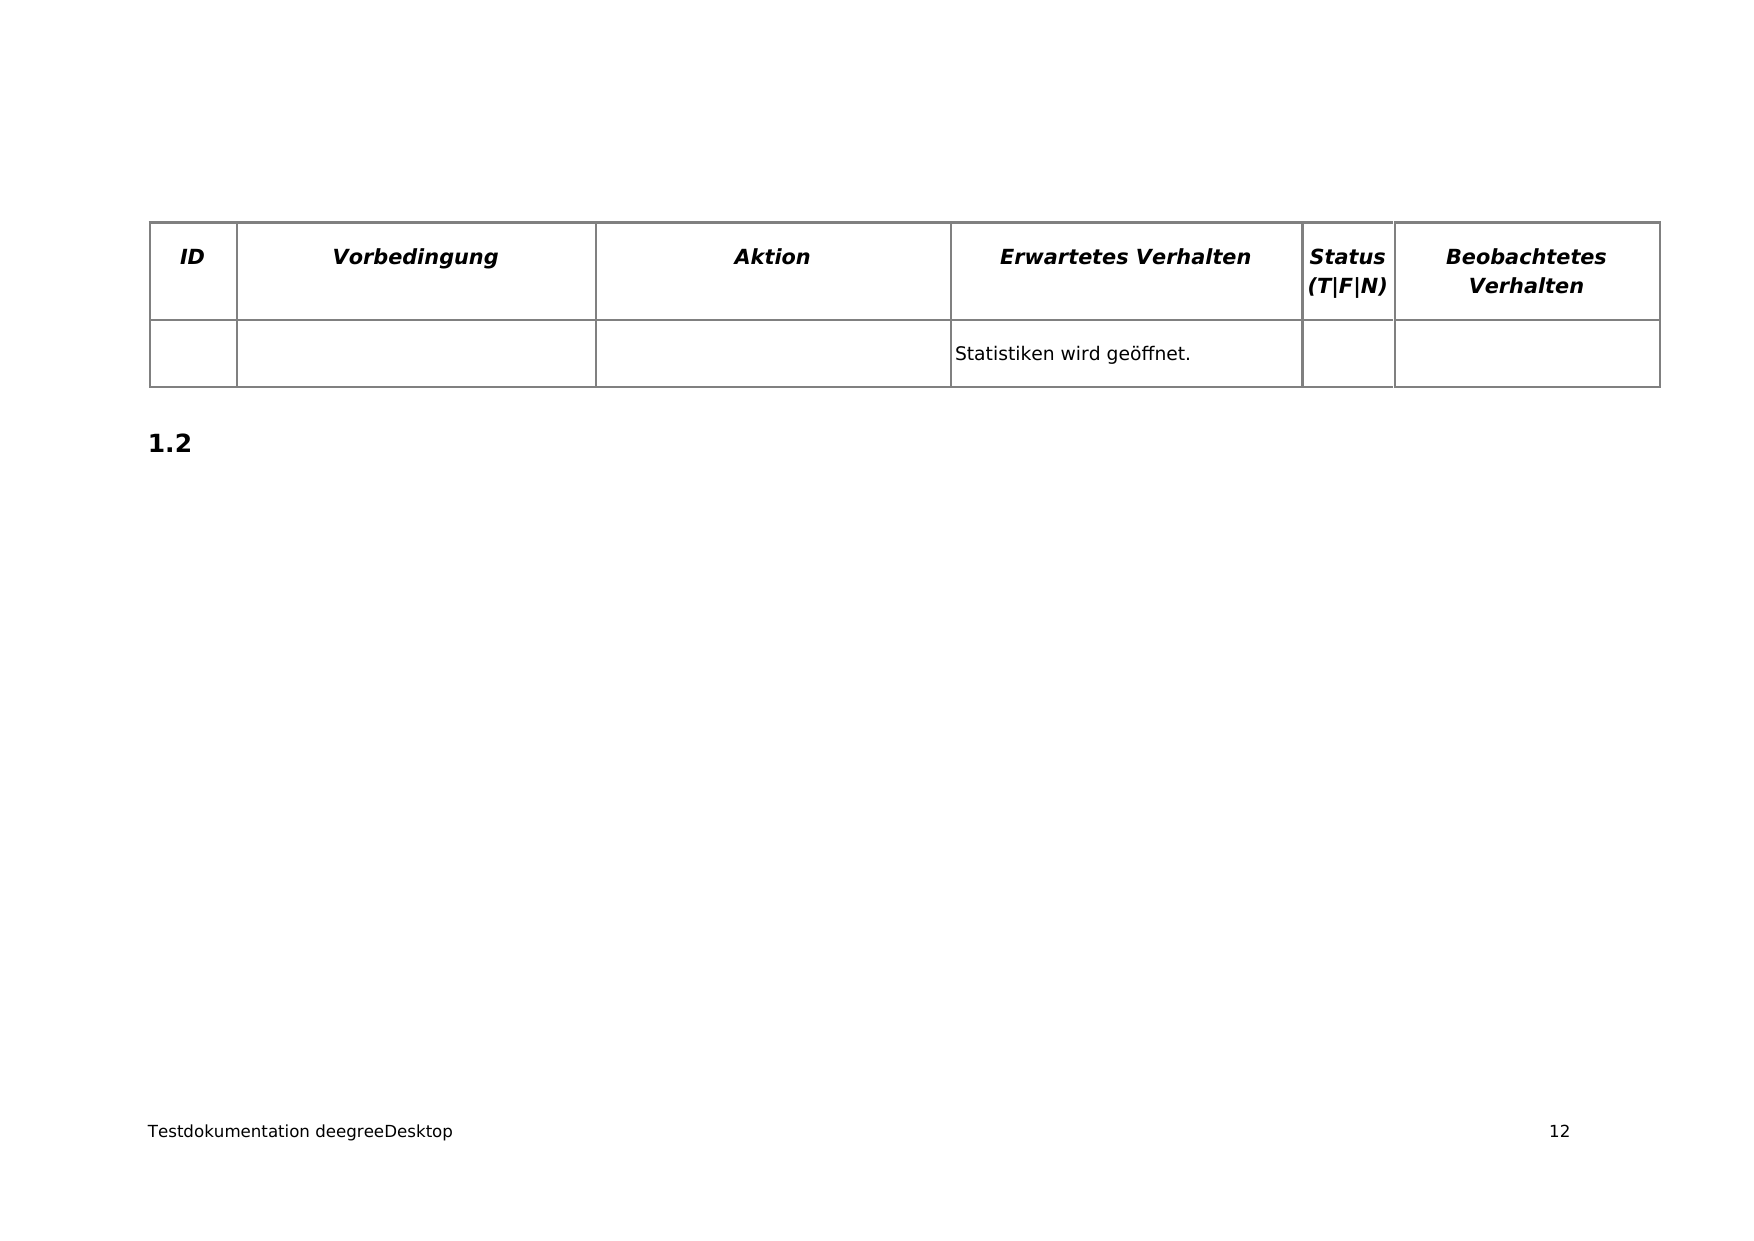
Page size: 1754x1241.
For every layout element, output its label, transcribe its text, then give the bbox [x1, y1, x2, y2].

table_cell Statistiken wird geöffnet. [952, 321, 1301, 386]
table_cell [1304, 321, 1393, 386]
table_header ID [151, 224, 236, 319]
table_header Aktion [597, 224, 950, 319]
table_header Status (T|F|N) [1304, 224, 1393, 319]
table_cell [238, 321, 595, 386]
table_header Beobachtetes Verhalten [1396, 224, 1659, 319]
table_header Vorbedingung [238, 224, 595, 319]
table_cell [151, 321, 236, 386]
table_cell [1396, 321, 1659, 386]
table_header Erwartetes Verhalten [952, 224, 1301, 319]
table_cell [597, 321, 950, 386]
